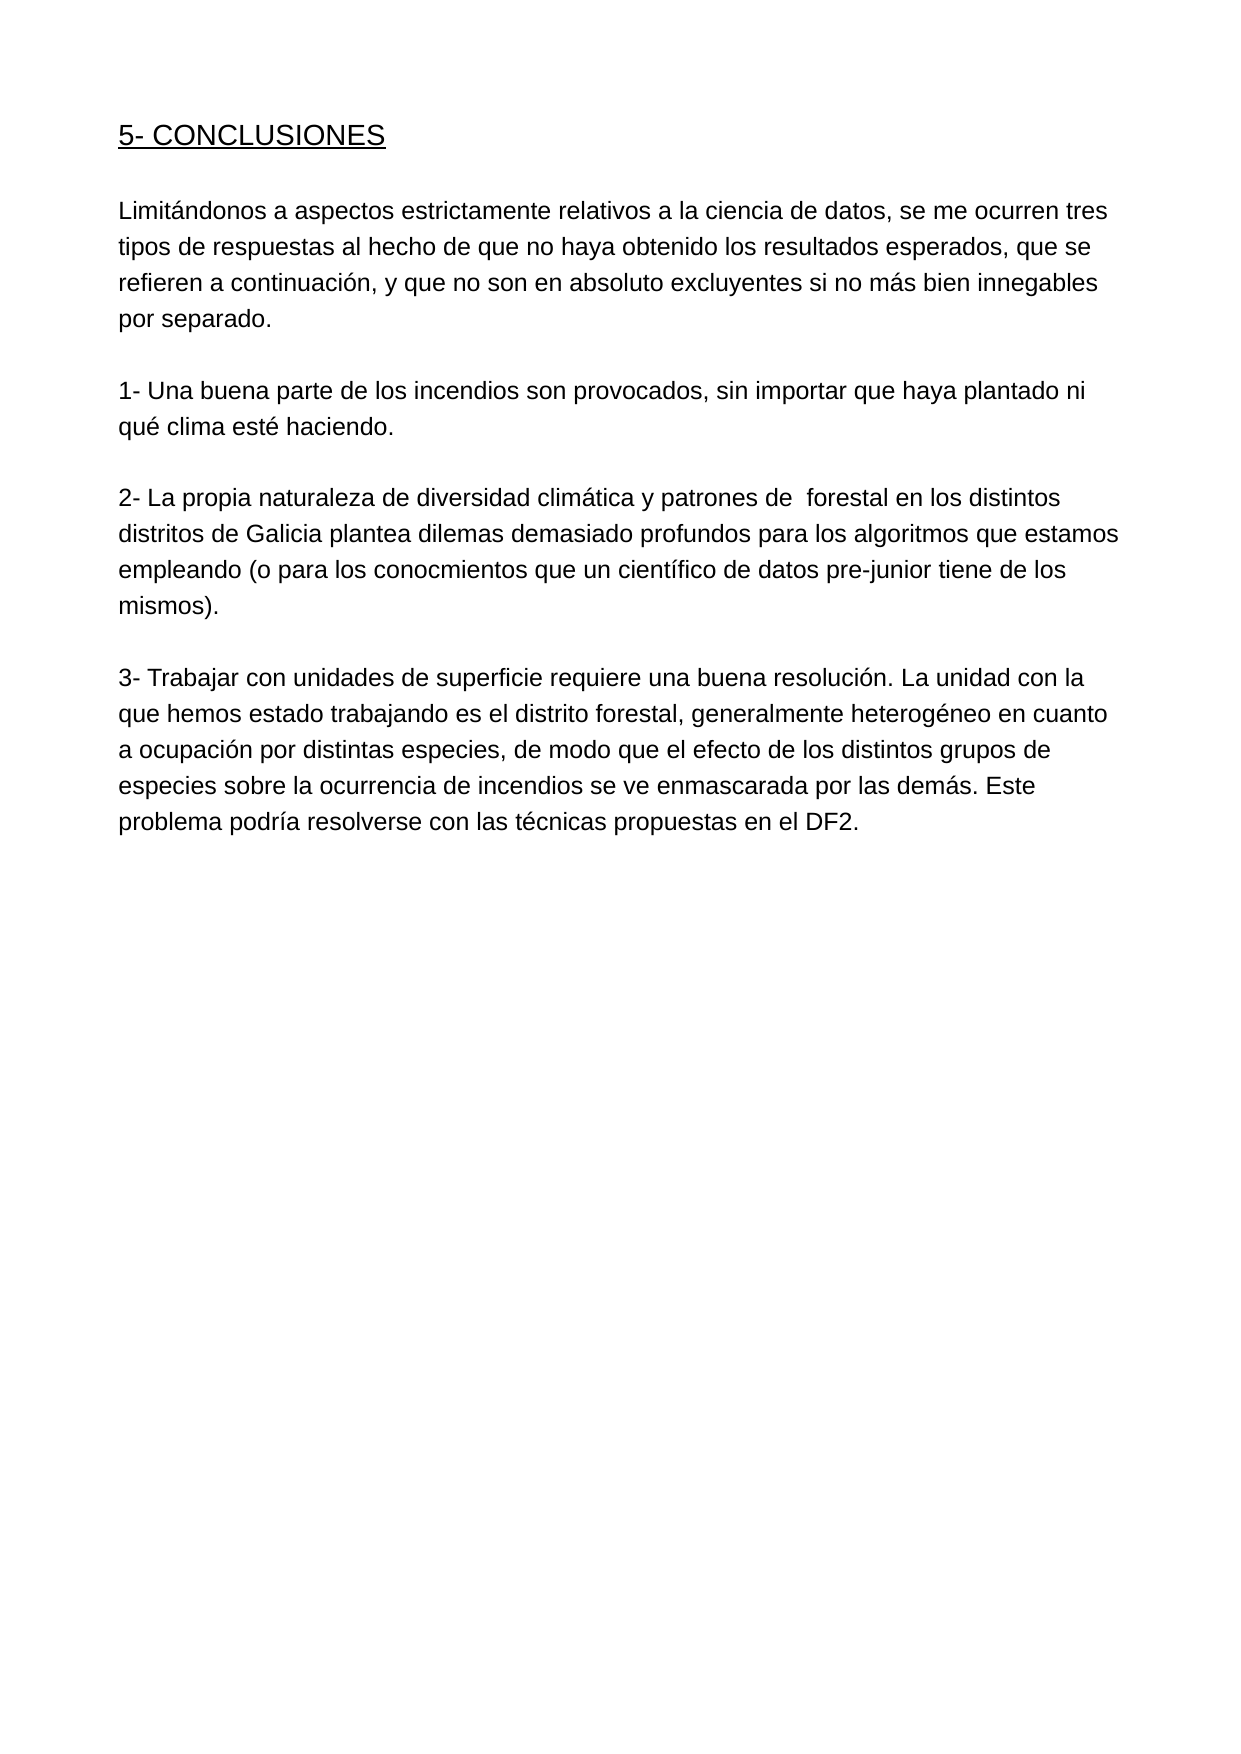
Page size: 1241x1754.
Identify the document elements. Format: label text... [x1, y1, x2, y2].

text 5- CONCLUSIONES [118, 118, 1122, 152]
text Limitándonos a aspectos estrictamente relativos a la ciencia de datos, se me ocurren tres tipos de respuestas al hecho de que no haya obtenido los resultados esperados, que se refieren a continuación, y que no son en absoluto excluyentes si no más bien innegables por separado. [118, 196, 1122, 332]
text 3- Trabajar con unidades de superficie requiere una buena resolución. La unidad con la que hemos estado trabajando es el distrito forestal, generalmente heterogéneo en cuanto a ocupación por distintas especies, de modo que el efecto de los distintos grupos de especies sobre la ocurrencia de incendios se ve enmascarada por las demás. Este problema podría resolverse con las técnicas propuestas en el DF2. [118, 663, 1122, 836]
text 2- La propia naturaleza de diversidad climática y patrones de forestal en los distintos distritos de Galicia plantea dilemas demasiado profundos para los algoritmos que estamos empleando (o para los conocmientos que un científico de datos pre-junior tiene de los mismos). [118, 483, 1122, 620]
text 1- Una buena parte de los incendios son provocados, sin importar que haya plantado ni qué clima esté haciendo. [118, 376, 1122, 440]
